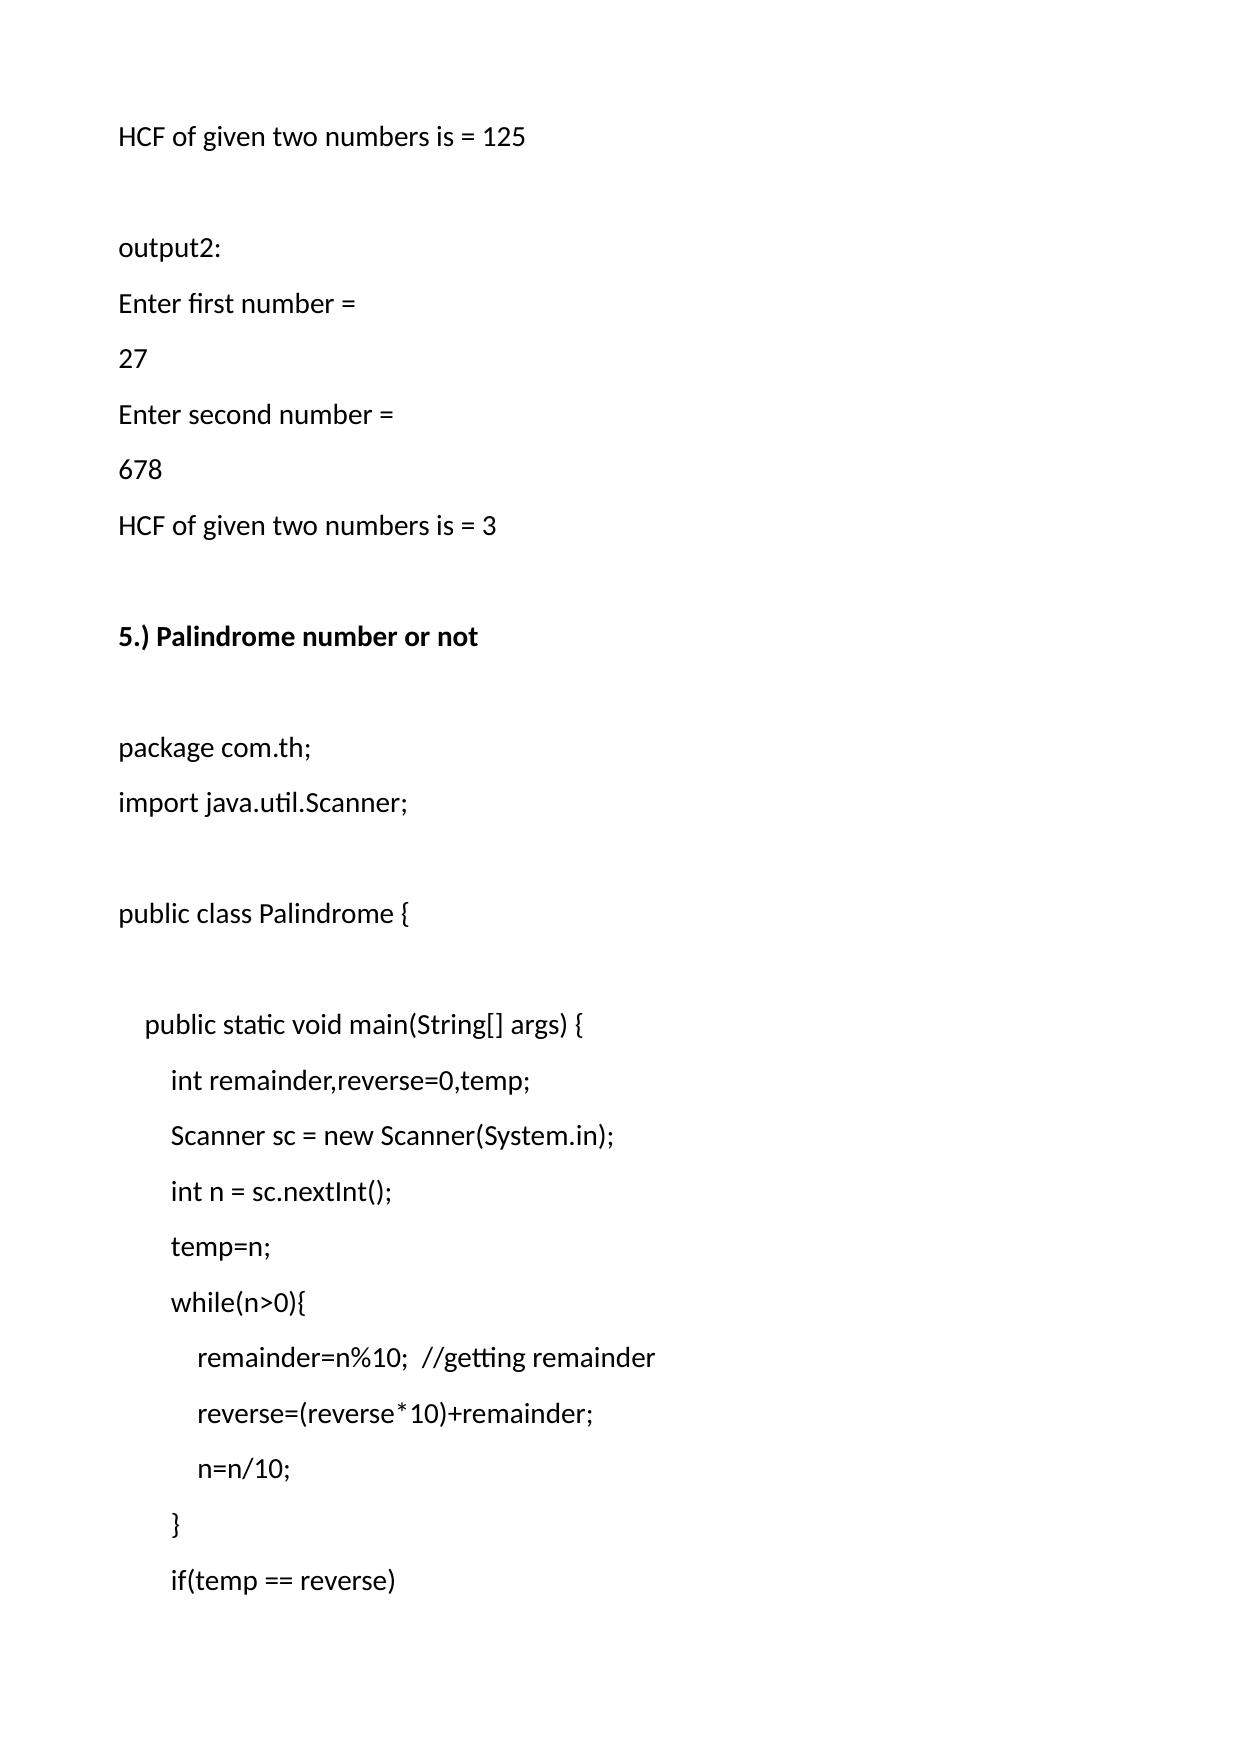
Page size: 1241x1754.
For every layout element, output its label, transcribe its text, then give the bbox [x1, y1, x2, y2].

text HCF of given two numbers is = 3 [118, 507, 1122, 542]
text if(temp == reverse) [118, 1562, 1122, 1597]
text public static void main(String[] args) { [118, 1006, 1122, 1042]
text package com.th; [118, 729, 1122, 764]
text int remainder,reverse=0,temp; [118, 1062, 1122, 1098]
text } [118, 1506, 1122, 1542]
text output2: [118, 229, 1122, 265]
text Enter second number = [118, 396, 1122, 431]
text temp=n; [118, 1228, 1122, 1264]
text Scanner sc = new Scanner(System.in); [118, 1117, 1122, 1153]
text 5.) Palindrome number or not [118, 618, 1122, 653]
text 27 [118, 340, 1122, 376]
text reverse=(reverse*10)+remainder; [118, 1395, 1122, 1431]
text int n = sc.nextInt(); [118, 1173, 1122, 1209]
text 678 [118, 451, 1122, 487]
text Enter first number = [118, 285, 1122, 320]
text public class Palindrome { [118, 895, 1122, 931]
text import java.util.Scanner; [118, 784, 1122, 820]
text HCF of given two numbers is = 125 [118, 118, 1122, 154]
text remainder=n%10; //getting remainder [118, 1339, 1122, 1375]
text n=n/10; [118, 1451, 1122, 1486]
text while(n>0){ [118, 1284, 1122, 1320]
